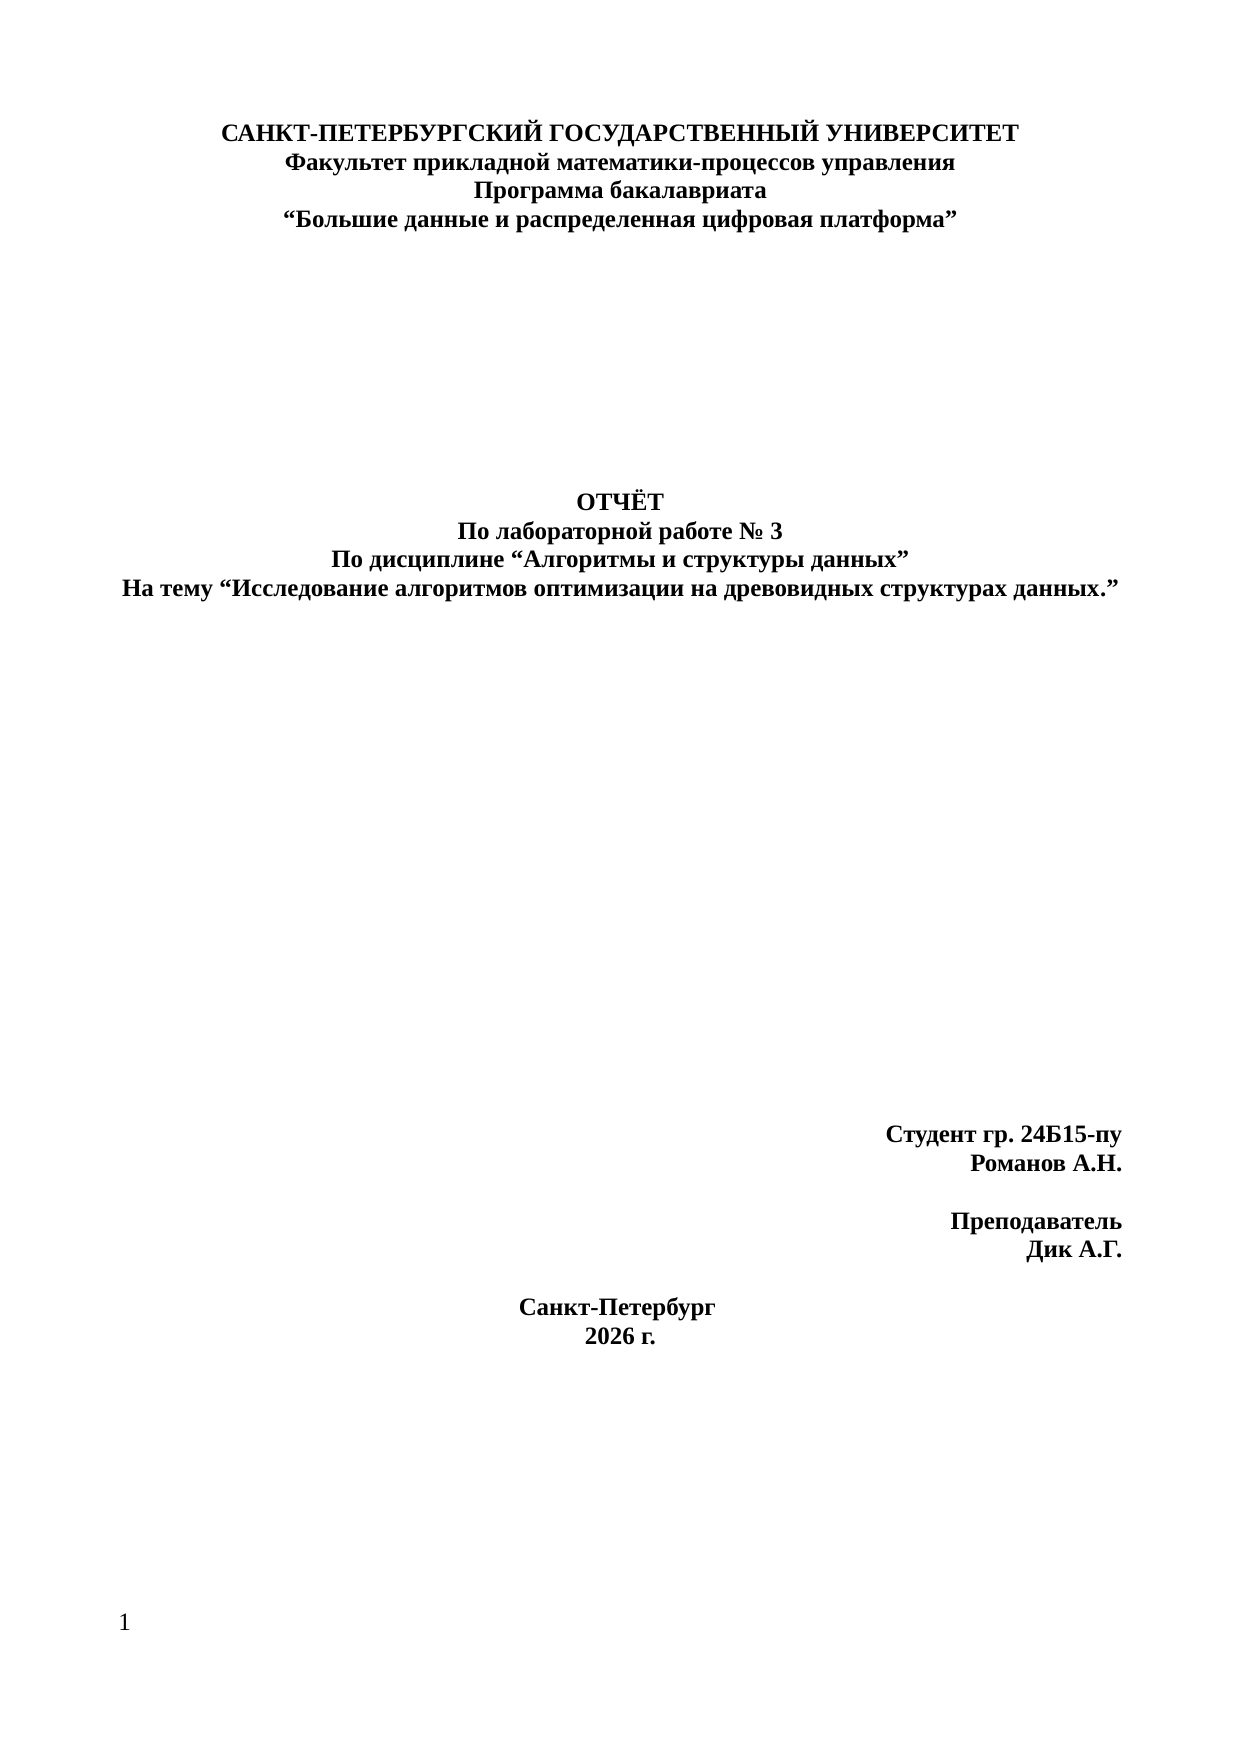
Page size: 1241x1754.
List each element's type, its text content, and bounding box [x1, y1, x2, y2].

text Программа бакалавриата [118, 176, 1122, 204]
text На тему “Исследование алгоритмов оптимизации на древовидных структурах данных.” [118, 573, 1122, 602]
text Санкт-Петербург [118, 1292, 1122, 1321]
text Романов А.Н. [118, 1148, 1122, 1177]
text “Большие данные и распределенная цифровая платформа” [118, 204, 1122, 233]
text САНКТ-ПЕТЕРБУРГСКИЙ ГОСУДАРСТВЕННЫЙ УНИВЕРСИТЕТ [118, 118, 1122, 147]
text Преподаватель [118, 1206, 1122, 1234]
text По дисциплине “Алгоритмы и структуры данных” [118, 544, 1122, 573]
text 2026 г. [118, 1321, 1122, 1349]
text Факультет прикладной математики-процессов управления [118, 147, 1122, 176]
text Дик А.Г. [118, 1234, 1122, 1263]
text Студент гр. 24Б15-пу [118, 1119, 1122, 1148]
text ОТЧЁТ [118, 487, 1122, 516]
text По лабораторной работе № 3 [118, 516, 1122, 544]
